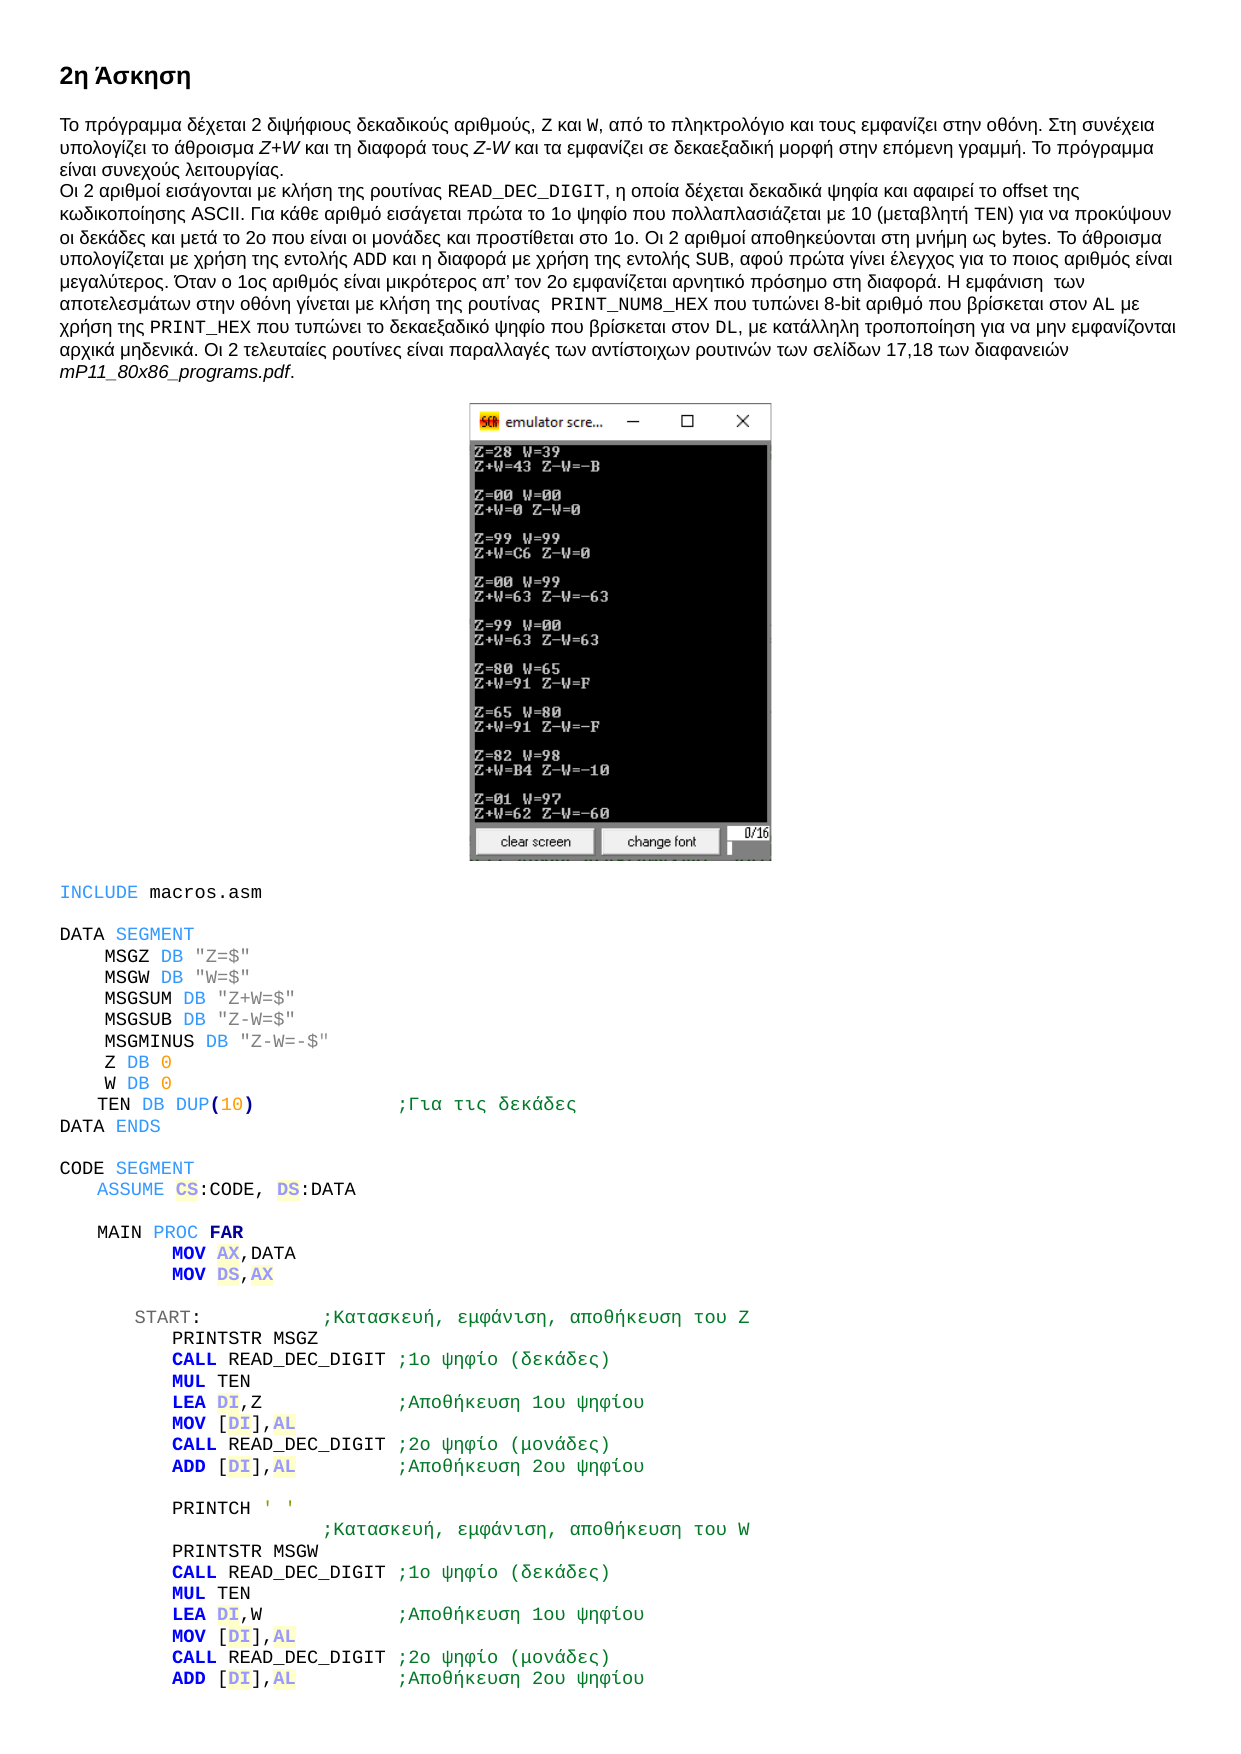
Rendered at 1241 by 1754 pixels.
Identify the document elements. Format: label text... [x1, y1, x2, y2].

text DATA SEGMENT [59, 925, 1181, 946]
text MOV DS,AX [59, 1265, 1181, 1286]
text CALL READ_DEC_DIGIT ;2ο ψηφίο (μονάδες) [59, 1648, 1181, 1669]
text DATA ENDS [59, 1116, 1181, 1138]
text MSGW DB "W=$" [59, 968, 1181, 989]
text MSGMINUS DB "Z-W=-$" [59, 1031, 1181, 1053]
text MSGZ DB "Z=$" [59, 946, 1181, 968]
text W DB 0 [59, 1074, 1181, 1095]
text CALL READ_DEC_DIGIT ;1ο ψηφίο (δεκάδες) [59, 1563, 1181, 1584]
text CODE SEGMENT [59, 1159, 1181, 1180]
text Το πρόγραμμα δέχεται 2 διψήφιους δεκαδικούς αριθμούς, Z και W, από το πληκτρολόγιο και τους εμφανίζει στην οθόνη. Στη συνέχεια υπολογίζει το άθροισμα Z+W και τη διαφορά τους Z-W και τα εμφανίζει σε δεκαεξαδική μορφή στην επόμενη γραμμή. Το πρόγραμμα είναι συνεχούς λειτουργίας. [59, 114, 1181, 180]
text PRINTCH ' ' [59, 1499, 1181, 1520]
text ;Κατασκευή, εμφάνιση, αποθήκευση του W [59, 1520, 1181, 1541]
text 2η Άσκηση [59, 61, 1181, 90]
picture [469, 403, 772, 861]
text MOV [DI],AL [59, 1414, 1181, 1435]
text TEN DB DUP(10) ;Για τις δεκάδες [59, 1095, 1181, 1116]
text MAIN PROC FAR [59, 1223, 1181, 1244]
text LEA DI,W ;Αποθήκευση 1ου ψηφίου [59, 1605, 1181, 1626]
text LEA DI,Z ;Αποθήκευση 1ου ψηφίου [59, 1393, 1181, 1414]
text PRINTSTR MSGZ [59, 1329, 1181, 1350]
text MSGSUB DB "Z-W=$" [59, 1010, 1181, 1031]
text CALL READ_DEC_DIGIT ;1ο ψηφίο (δεκάδες) [59, 1350, 1181, 1371]
text ASSUME CS:CODE, DS:DATA [59, 1180, 1181, 1201]
text Z DB 0 [59, 1053, 1181, 1074]
text MUL TEN [59, 1371, 1181, 1393]
text MOV AX,DATA [59, 1244, 1181, 1265]
text ADD [DI],AL ;Αποθήκευση 2ου ψηφίου [59, 1669, 1181, 1690]
text MOV [DI],AL [59, 1626, 1181, 1648]
text MSGSUM DB "Z+W=$" [59, 989, 1181, 1010]
text MUL TEN [59, 1584, 1181, 1605]
text ADD [DI],AL ;Αποθήκευση 2ου ψηφίου [59, 1456, 1181, 1478]
text INCLUDE macros.asm [59, 883, 1181, 904]
text PRINTSTR MSGW [59, 1541, 1181, 1563]
text CALL READ_DEC_DIGIT ;2ο ψηφίο (μονάδες) [59, 1435, 1181, 1456]
text START: ;Κατασκευή, εμφάνιση, αποθήκευση του Z [59, 1308, 1181, 1329]
text Οι 2 αριθμοί εισάγονται με κλήση της ρουτίνας READ_DEC_DIGIT, η οποία δέχεται δεκαδικά ψηφία και αφαιρεί το offset της κωδικοποίησης ASCII. Για κάθε αριθμό εισάγεται πρώτα το 1ο ψηφίο που πολλαπλασιάζεται με 10 (μεταβλητή TEN) για να προκύψουν οι δεκάδες και μετά το 2ο που είναι οι μονάδες και προστίθεται στο 1ο. Οι 2 αριθμοί αποθηκεύονται στη μνήμη ως bytes. Το άθροισμα υπολογίζεται με χρήση της εντολής ADD και η διαφορά με χρήση της εντολής SUB, αφού πρώτα γίνει έλεγχος για το ποιος αριθμός είναι μεγαλύτερος. Όταν ο 1ος αριθμός είναι μικρότερος απ’ τον 2ο εμφανίζεται αρνητικό πρόσημο στη διαφορά. Η εμφάνιση των αποτελεσμάτων στην οθόνη γίνεται με κλήση της ρουτίνας PRINT_NUM8_HEX που τυπώνει 8-bit αριθμό που βρίσκεται στον AL με χρήση της PRINT_HEX που τυπώνει το δεκαεξαδικό ψηφίο που βρίσκεται στον DL, με κατάλληλη τροποποίηση για να μην εμφανίζονται αρχικά μηδενικά. Οι 2 τελευταίες ρουτίνες είναι παραλλαγές των αντίστοιχων ρουτινών των σελίδων 17,18 των διαφανειών mP11_80x86_programs.pdf. [59, 180, 1181, 382]
